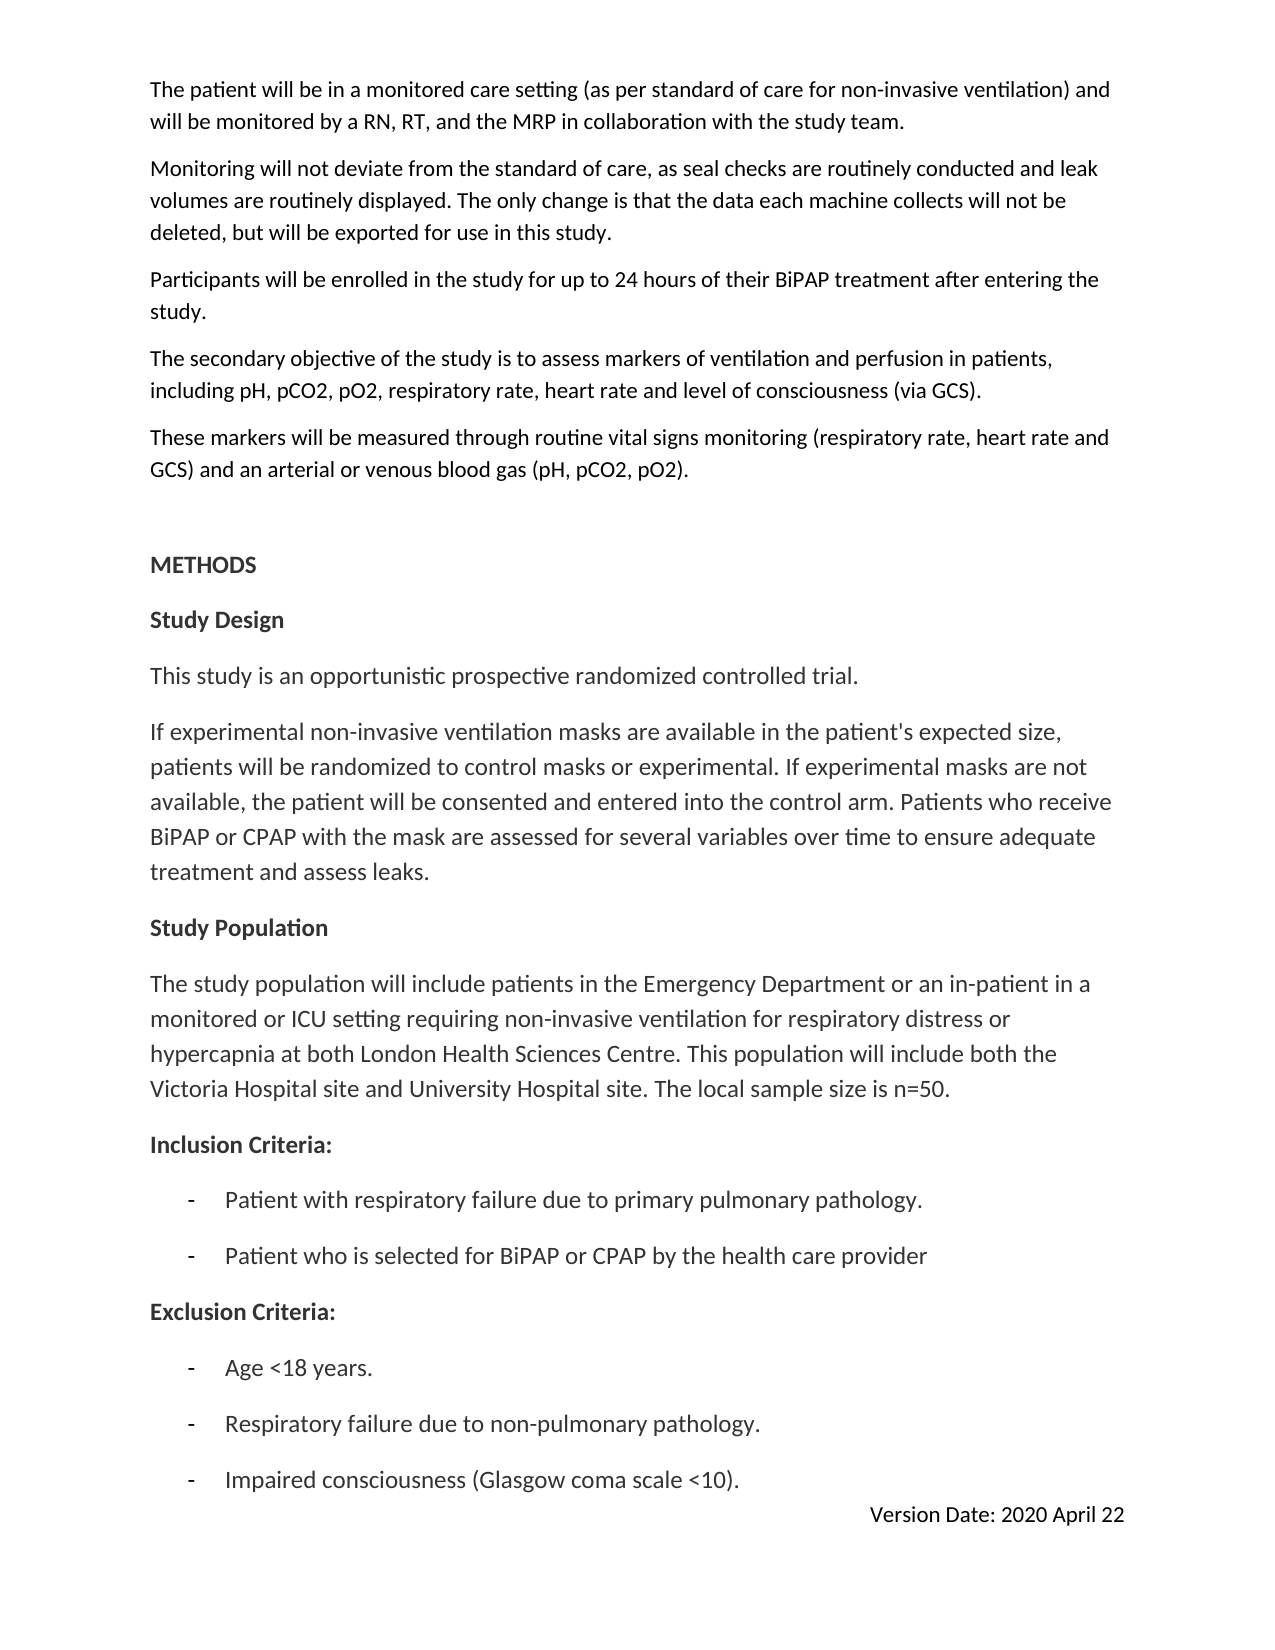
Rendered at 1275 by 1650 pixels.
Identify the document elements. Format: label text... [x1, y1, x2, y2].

text The secondary objective of the study is to assess markers of ventilation and perfusion in patients, including pH, pCO2, pO2, respiratory rate, heart rate and level of consciousness (via GCS). [150, 344, 1125, 404]
text The patient will be in a monitored care setting (as per standard of care for non-invasive ventilation) and will be monitored by a RN, RT, and the MRP in collaboration with the study team. [150, 75, 1125, 135]
text Exclusion Criteria: [150, 1296, 1125, 1327]
list Patient who is selected for BiPAP or CPAP by the health care provider [187, 1240, 1125, 1271]
text Participants will be enrolled in the study for up to 24 hours of their BiPAP treatment after entering the study. [150, 265, 1125, 325]
text These markers will be measured through routine vital signs monitoring (respiratory rate, heart rate and GCS) and an arterial or venous blood gas (pH, pCO2, pO2). [150, 423, 1125, 483]
list Patient with respiratory failure due to primary pulmonary pathology. [187, 1184, 1125, 1215]
list Impaired consciousness (Glasgow coma scale <10). [187, 1464, 1125, 1494]
text The study population will include patients in the Emergency Department or an in-patient in a monitored or ICU setting requiring non-invasive ventilation for respiratory distress or hypercapnia at both London Health Sciences Centre. This population will include both the Victoria Hospital site and University Hospital site. The local sample size is n=50. [150, 968, 1125, 1103]
text METHODS [150, 549, 1125, 579]
list Respiratory failure due to non-pulmonary pathology. [187, 1408, 1125, 1438]
text This study is an opportunistic prospective randomized controlled trial. [150, 660, 1125, 691]
text Study Design [150, 604, 1125, 635]
list Age <18 years. [187, 1352, 1125, 1383]
text Monitoring will not deviate from the standard of care, as seal checks are routinely conducted and leak volumes are routinely displayed. The only change is that the data each machine collects will not be deleted, but will be exported for use in this study. [150, 154, 1125, 246]
text Inclusion Criteria: [150, 1129, 1125, 1159]
text If experimental non-invasive ventilation masks are available in the patient's expected size, patients will be randomized to control masks or experimental. If experimental masks are not available, the patient will be consented and entered into the control arm. Patients who receive BiPAP or CPAP with the mask are assessed for several variables over time to ensure adequate treatment and assess leaks. [150, 716, 1125, 887]
text Study Population [150, 912, 1125, 943]
